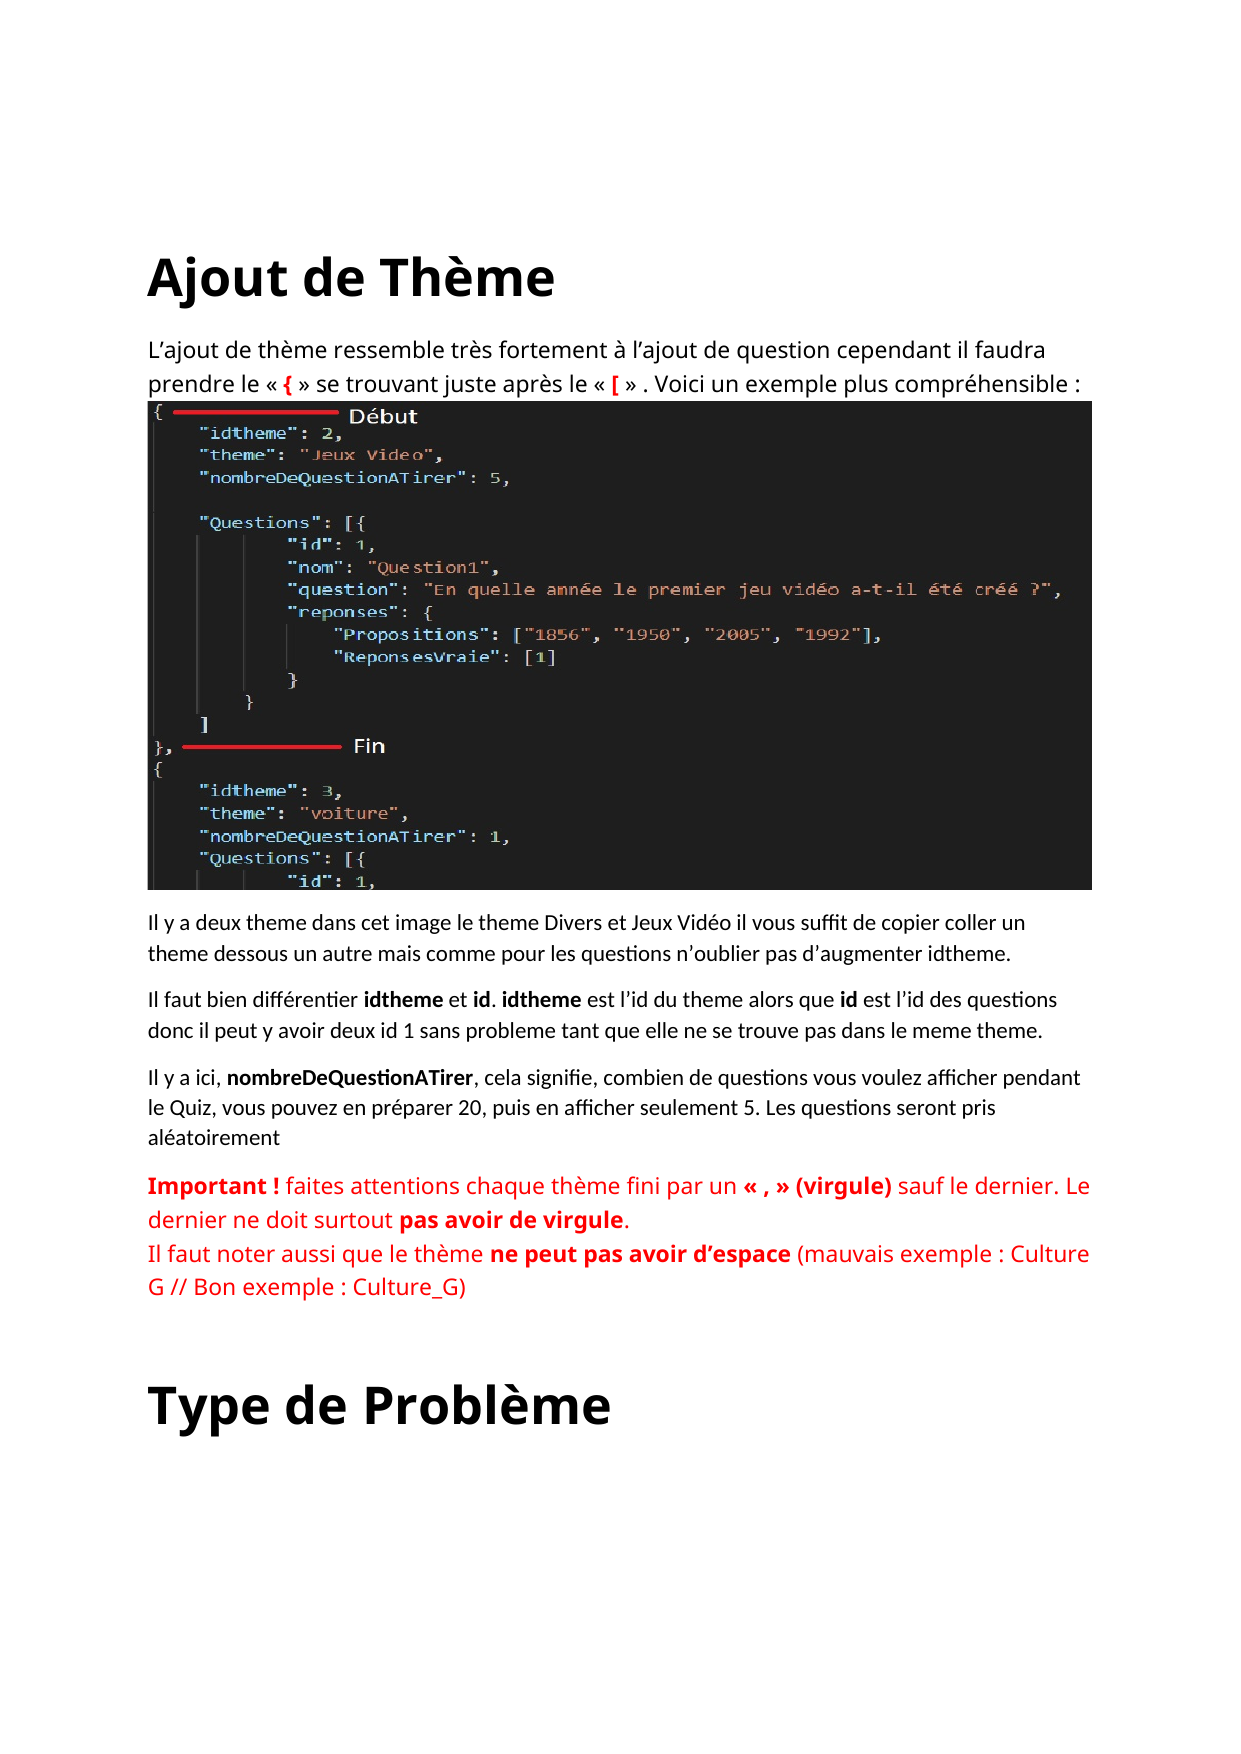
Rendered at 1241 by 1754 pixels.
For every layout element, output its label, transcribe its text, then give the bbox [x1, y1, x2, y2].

picture [147, 401, 1092, 890]
text Il faut bien différentier idtheme et id. idtheme est l’id du theme alors que id est l’id des questions donc il peut y avoir deux id 1 sans probleme tant que elle ne se trouve pas dans le meme theme. [148, 986, 1093, 1044]
text Il y a deux theme dans cet image le theme Divers et Jeux Vidéo il vous suffit de copier coller un theme dessous un autre mais comme pour les questions n’oublier pas d’augmenter idtheme. [148, 908, 1093, 967]
text Ajout de Thème [148, 241, 1093, 312]
text L’ajout de thème ressemble très fortement à l’ajout de question cependant il faudra prendre le « { » se trouvant juste après le « [ » . Voici un exemple plus compréhensible : [148, 334, 1093, 890]
text Il y a ici, nombreDeQuestionATirer, cela signifie, combien de questions vous voulez afficher pendant le Quiz, vous pouvez en préparer 20, puis en afficher seulement 5. Les questions seront pris aléatoirement [148, 1063, 1093, 1151]
text Important ! faites attentions chaque thème fini par un « , » (virgule) sauf le dernier. Le dernier ne doit surtout pas avoir de virgule. Il faut noter aussi que le thème ne peut pas avoir d’espace (mauvais exemple : Culture G // Bon exemple : Culture_G) [148, 1170, 1093, 1302]
text Type de Problème [148, 1368, 1093, 1439]
